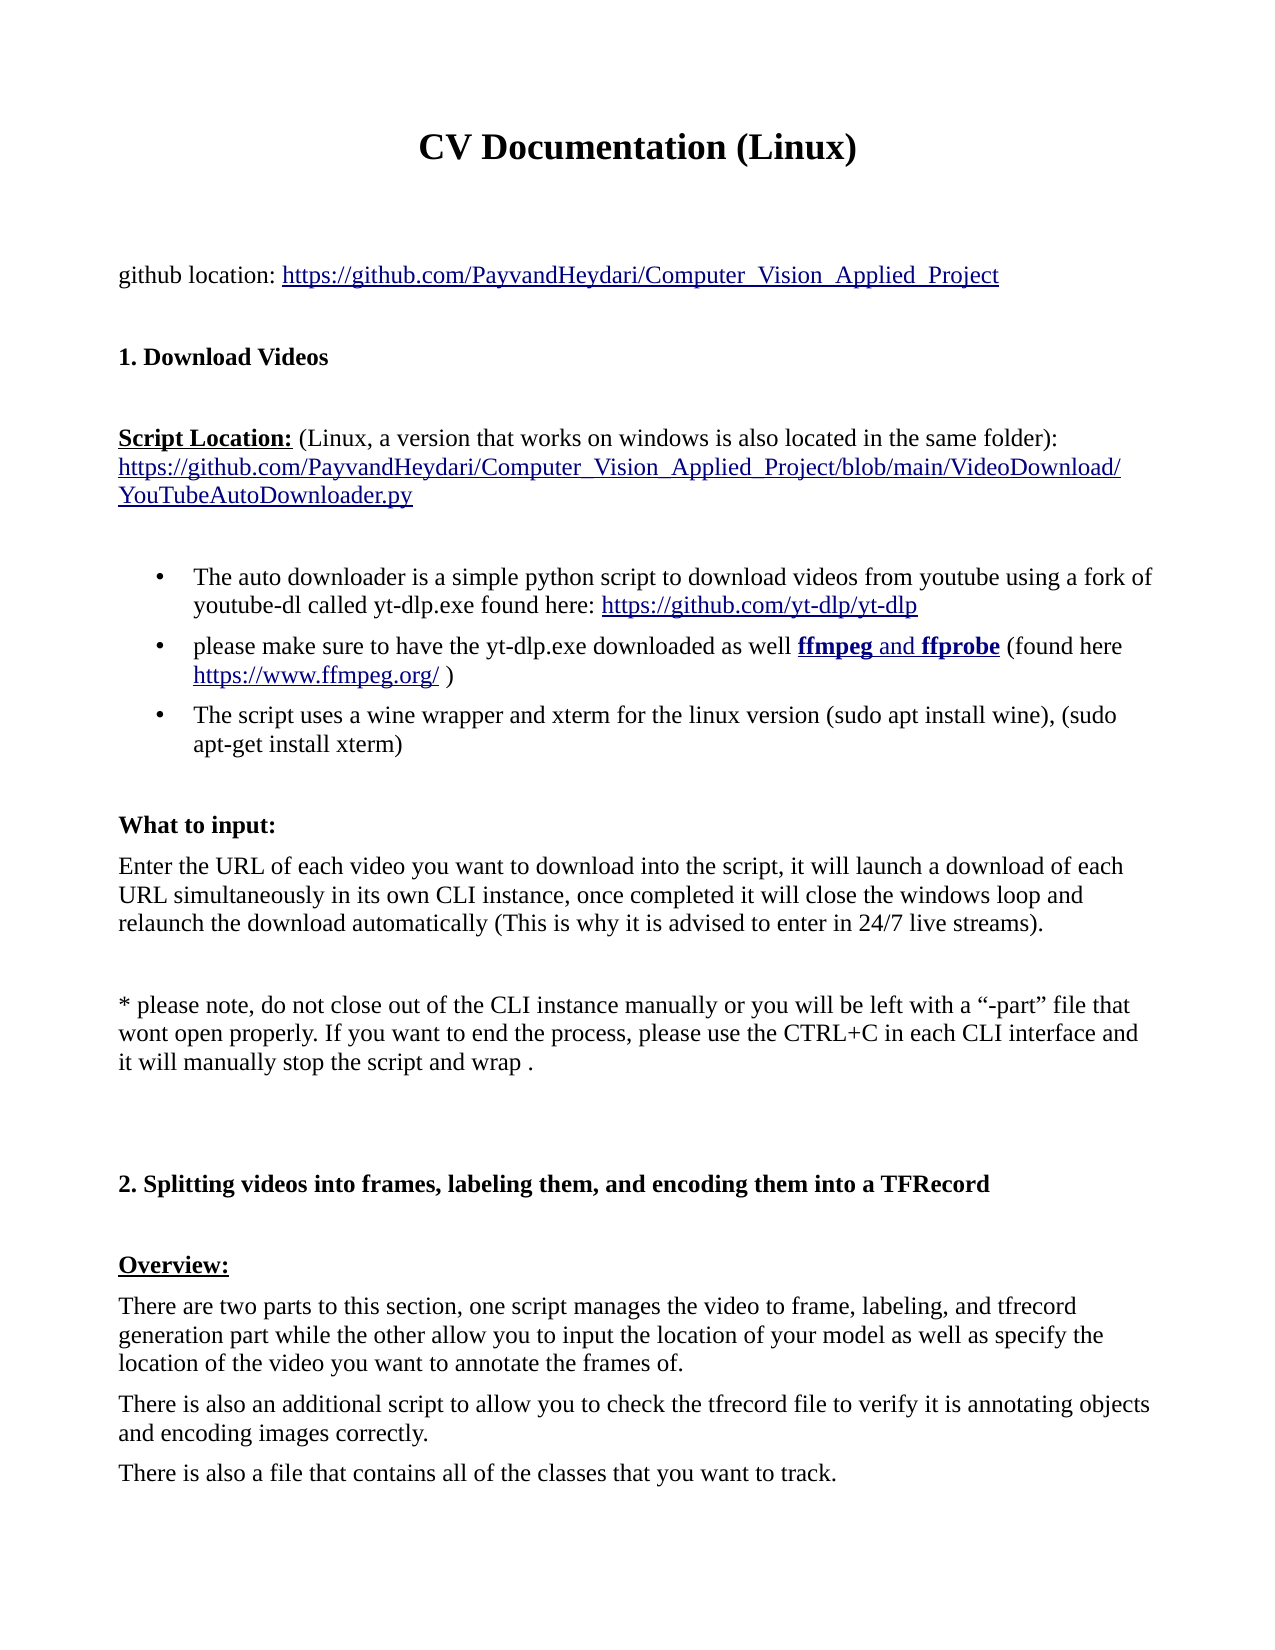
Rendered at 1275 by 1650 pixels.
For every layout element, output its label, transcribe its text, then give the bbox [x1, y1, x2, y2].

text 1. Download Videos [118, 342, 1157, 370]
text * please note, do not close out of the CLI instance manually or you will be left with a “-part” file that wont open properly. If you want to end the process, please use the CTRL+C in each CLI interface and it will manually stop the script and wrap . [118, 990, 1157, 1076]
text Script Location: (Linux, a version that works on windows is also located in the same folder): https://github.com/PayvandHeydari/Computer_Vision_Applied_Project/blob/main/VideoDownload/YouTubeAutoDownloader.py [118, 423, 1157, 509]
text There is also an additional script to allow you to check the tfrecord file to verify it is annotating objects and encoding images correctly. [118, 1389, 1157, 1447]
list please make sure to have the yt-dlp.exe downloaded as well ffmpeg and ffprobe (found here https://www.ffmpeg.org/ ) [156, 631, 1157, 688]
text Overview: [118, 1250, 1157, 1279]
list The script uses a wine wrapper and xterm for the linux version (sudo apt install wine), (sudo apt-get install xterm) [156, 700, 1157, 758]
list The auto downloader is a simple python script to download videos from youtube using a fork of youtube-dl called yt-dlp.exe found here: https://github.com/yt-dlp/yt-dlp [156, 562, 1157, 619]
text CV Documentation (Linux) [118, 124, 1157, 167]
text Enter the URL of each video you want to download into the script, it will launch a download of each URL simultaneously in its own CLI instance, once completed it will close the windows loop and relaunch the download automatically (This is why it is advised to enter in 24/7 live streams). [118, 851, 1157, 937]
text There is also a file that contains all of the classes that you want to track. [118, 1458, 1157, 1487]
text github location: https://github.com/PayvandHeydari/Computer_Vision_Applied_Project [118, 260, 1157, 289]
text There are two parts to this section, one script manages the video to frame, labeling, and tfrecord generation part while the other allow you to input the location of your model as well as specify the location of the video you want to annotate the frames of. [118, 1291, 1157, 1377]
text 2. Splitting videos into frames, labeling them, and encoding them into a TFRecord [118, 1169, 1157, 1198]
text What to input: [118, 810, 1157, 839]
